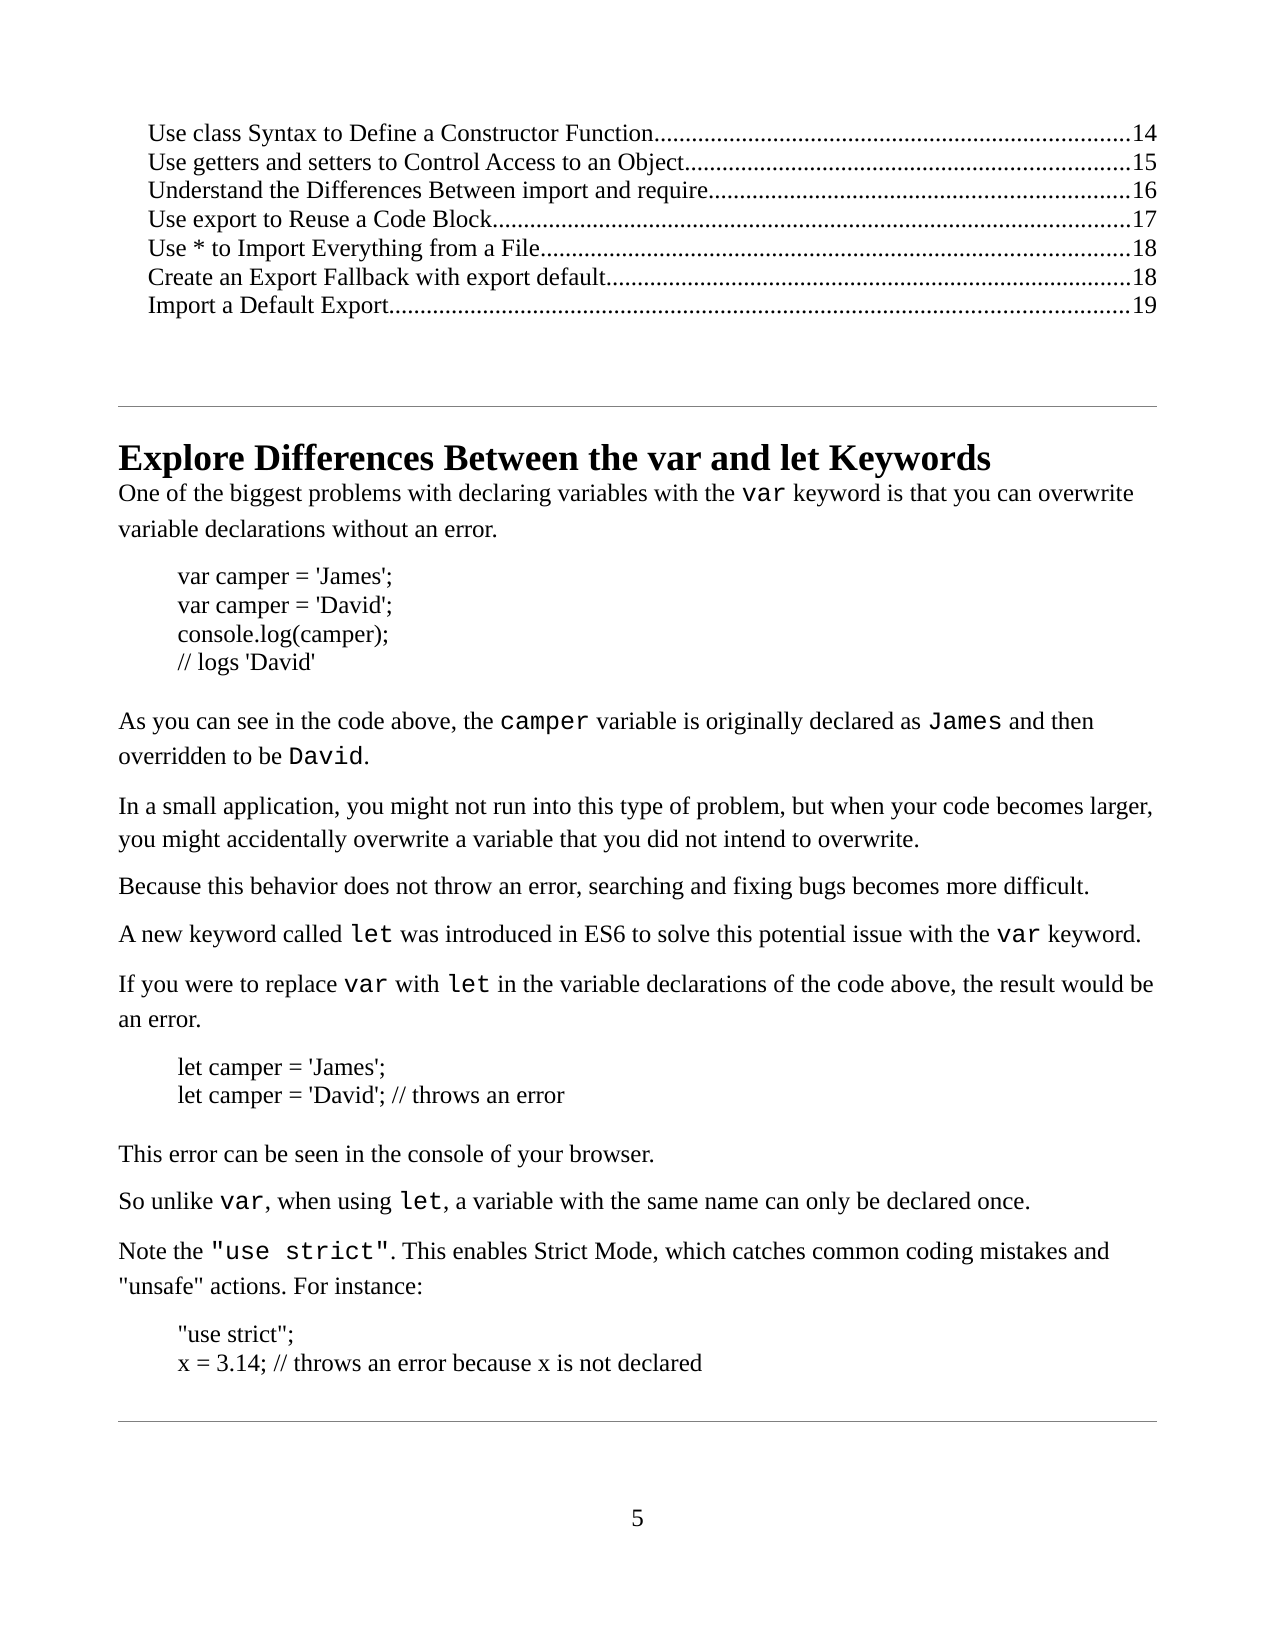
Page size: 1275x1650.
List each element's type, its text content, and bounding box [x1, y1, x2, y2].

text Import a Default Export 19 [148, 291, 1157, 319]
text Use export to Reuse a Code Block 17 [148, 204, 1157, 233]
text "use strict"; x = 3.14; // throws an error because x is not declared [177, 1319, 1098, 1377]
text var camper = 'James'; var camper = 'David'; console.log(camper); // logs 'David' [177, 561, 1098, 676]
text This error can be seen in the console of your browser. [118, 1139, 1157, 1167]
text If you were to replace var with let in the variable declarations of the code above, the result would be an error. [118, 969, 1157, 1033]
text Use class Syntax to Define a Constructor Function 14 [148, 118, 1157, 147]
text Use getters and setters to Control Access to an Object 15 [148, 147, 1157, 176]
text let camper = 'James'; let camper = 'David'; // throws an error [177, 1052, 1098, 1109]
text Use * to Import Everything from a File 18 [148, 233, 1157, 262]
text As you can see in the code above, the camper variable is originally declared as James and then overridden to be David. [118, 706, 1157, 772]
text Note the "use strict". This enables Strict Mode, which catches common coding mistakes and "unsafe" actions. For instance: [118, 1236, 1157, 1300]
text In a small application, you might not run into this type of problem, but when your code becomes larger, you might accidentally overwrite a variable that you did not intend to overwrite. [118, 791, 1157, 853]
text Create an Export Fallback with export default 18 [148, 262, 1157, 291]
text Because this behavior does not throw an error, searching and fixing bugs becomes more difficult. [118, 871, 1157, 900]
subtitle Explore Differences Between the var and let Keywords [118, 435, 1157, 478]
text A new keyword called let was introduced in ES6 to solve this potential issue with the var keyword. [118, 919, 1157, 950]
text One of the biggest problems with declaring variables with the var keyword is that you can overwrite variable declarations without an error. [118, 478, 1157, 542]
text So unlike var, when using let, a variable with the same name can only be declared once. [118, 1186, 1157, 1217]
text Understand the Differences Between import and require 16 [148, 176, 1157, 204]
